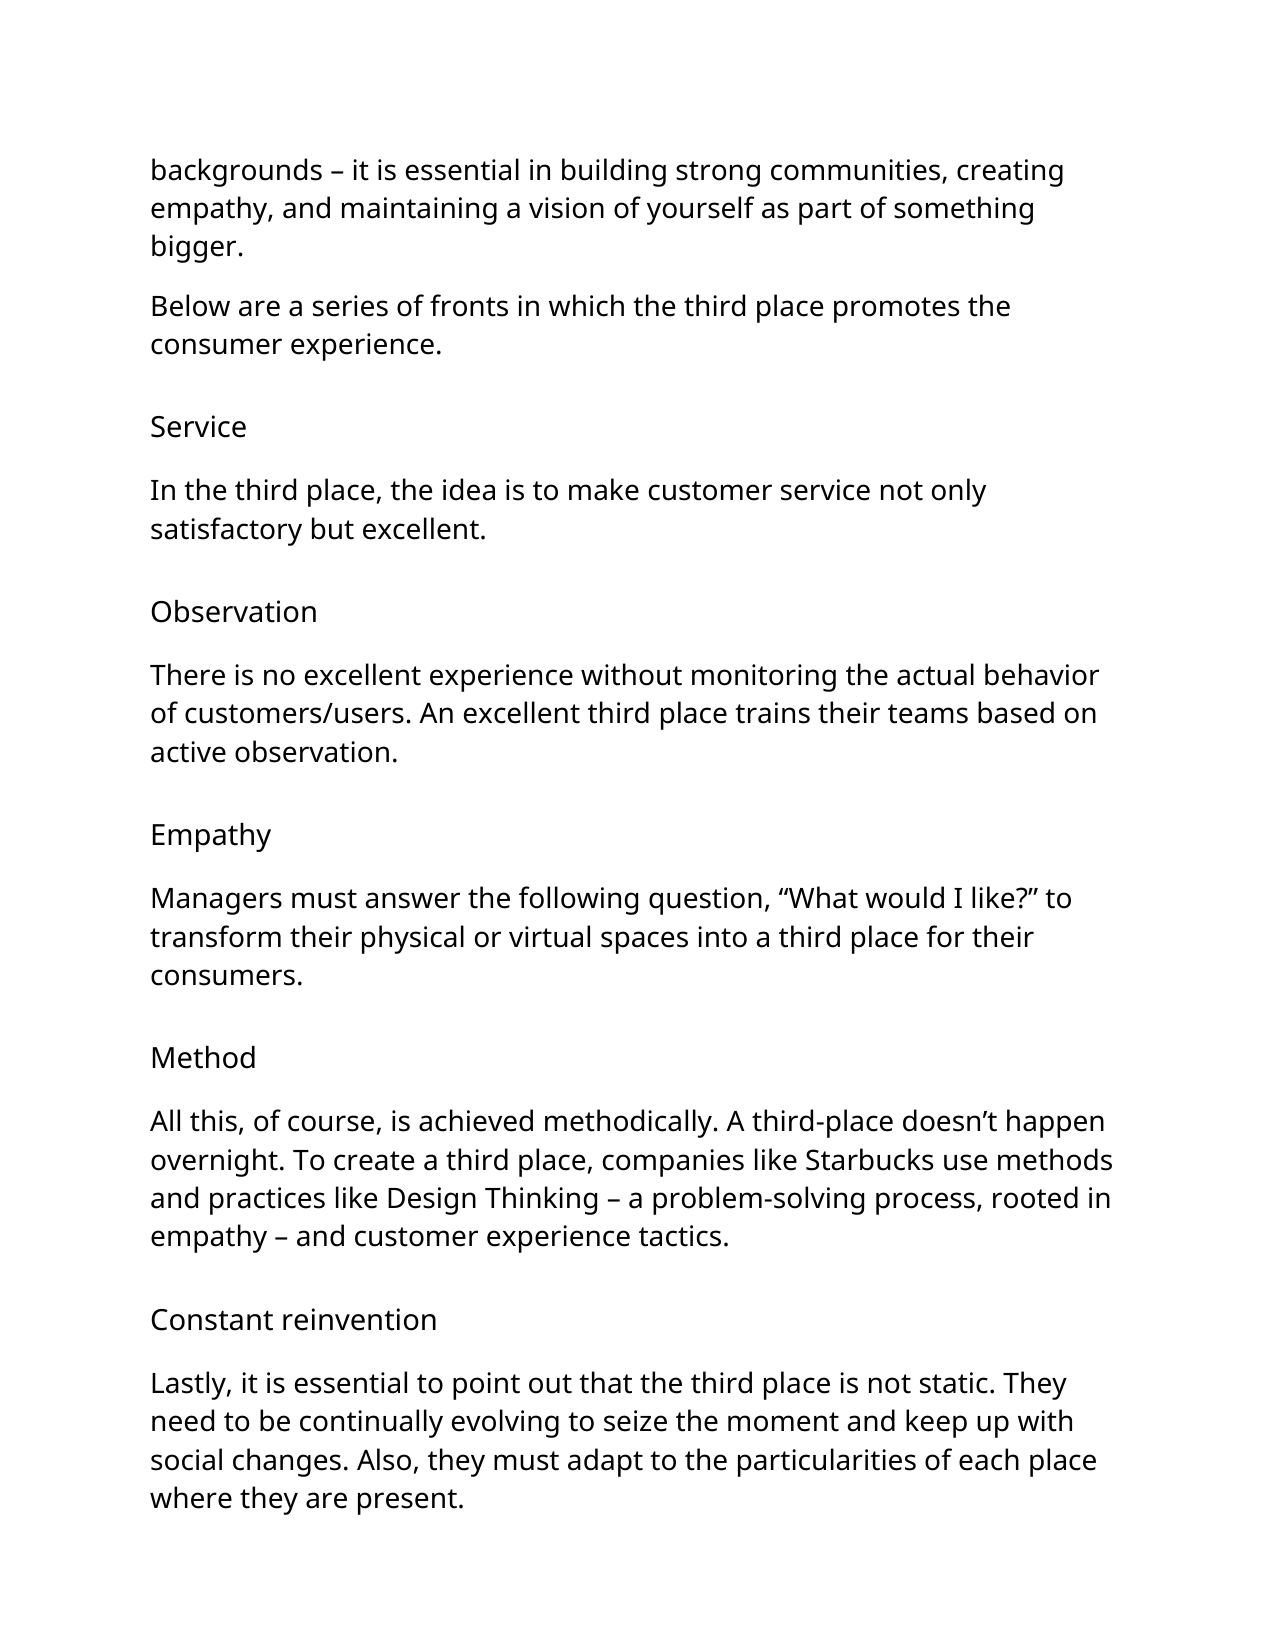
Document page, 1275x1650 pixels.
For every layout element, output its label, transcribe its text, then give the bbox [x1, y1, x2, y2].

subtitle Service [150, 406, 1125, 446]
text backgrounds – it is essential in building strong communities, creating empathy, and maintaining a vision of yourself as part of something bigger. [150, 150, 1125, 265]
text All this, of course, is achieved methodically. A third-place doesn’t happen overnight. To create a third place, companies like Starbucks use methods and practices like Design Thinking – a problem-solving process, rooted in empathy – and customer experience tactics. [150, 1102, 1125, 1255]
text There is no excellent experience without monitoring the actual behavior of customers/users. An excellent third place trains their teams based on active observation. [150, 655, 1125, 770]
subtitle Observation [150, 591, 1125, 631]
subtitle Method [150, 1037, 1125, 1077]
subtitle Empathy [150, 814, 1125, 854]
text Below are a series of fronts in which the third place promotes the consumer experience. [150, 286, 1125, 362]
subtitle Constant reinvention [150, 1299, 1125, 1338]
text In the third place, the idea is to make customer service not only satisfactory but excellent. [150, 471, 1125, 547]
text Managers must answer the following question, “What would I like?” to transform their physical or virtual spaces into a third place for their consumers. [150, 878, 1125, 993]
text Lastly, it is essential to point out that the third place is not static. They need to be continually evolving to seize the moment and keep up with social changes. Also, they must adapt to the particularities of each place where they are present. [150, 1363, 1125, 1516]
